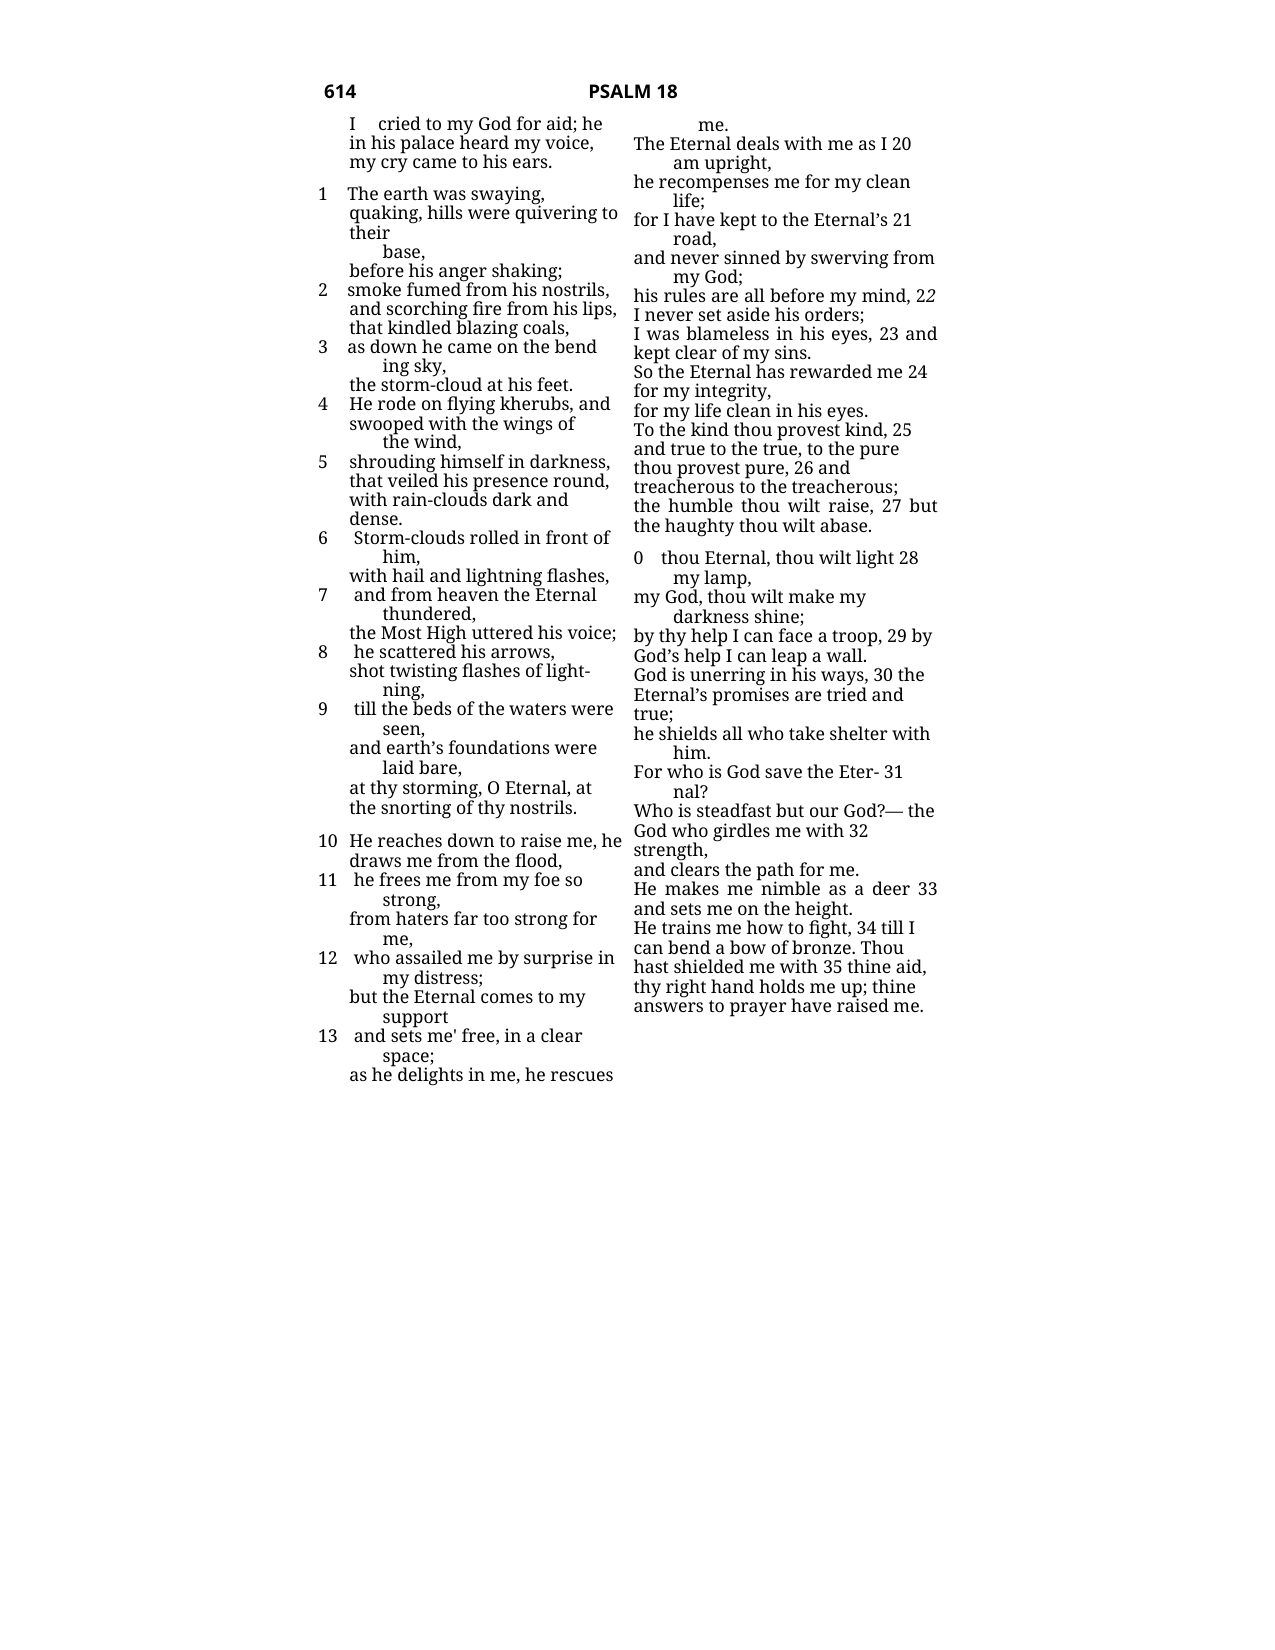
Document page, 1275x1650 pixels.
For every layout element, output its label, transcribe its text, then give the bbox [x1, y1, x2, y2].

text and never sinned by swerving from my God; [633, 249, 938, 287]
text base, [382, 243, 623, 262]
text shot twisting flashes of light­ning, [349, 662, 623, 701]
text for my life clean in his eyes. [633, 402, 938, 421]
text the storm-cloud at his feet. [349, 377, 623, 396]
list cried to my God for aid; he in his palace heard my voice, my cry came to his ears. [349, 115, 623, 173]
text at thy storming, O Eternal, at the snorting of thy nostrils. [349, 779, 623, 819]
list who assailed me by surprise in [318, 949, 623, 969]
list Storm-clouds rolled in front of [318, 529, 623, 548]
text So the Eternal has rewarded me 24 [633, 364, 938, 383]
list He rode on flying kherubs, and swooped with the wings of [318, 396, 623, 434]
text from haters far too strong for me, [349, 910, 623, 949]
text before his anger shaking; [349, 262, 623, 281]
text for I have kept to the Eternal’s 21 road, [633, 211, 938, 249]
text space; [382, 1047, 623, 1066]
text my distress; [382, 969, 623, 988]
list he frees me from my foe so [318, 871, 623, 891]
text strong, [382, 891, 623, 910]
list he scattered his arrows, [318, 643, 623, 662]
list The earth was swaying, quaking, hills were quivering to their [318, 185, 623, 243]
list smoke fumed from his nostrils, and scorching fire from his lips, that kindled blazing coals, [318, 281, 623, 338]
text by thy help I can face a troop, 29 by God’s help I can leap a wall. [633, 627, 938, 666]
list and sets me' free, in a clear [318, 1027, 623, 1047]
text but the Eternal comes to my support [349, 988, 623, 1027]
text as he delights in me, he rescues [349, 1066, 623, 1086]
list shrouding himself in darkness, that veiled his presence round, with rain-clouds dark and dense. [318, 453, 623, 529]
text Who is steadfast but our God?— the God who girdles me with 32 strength, [633, 802, 938, 861]
list He reaches down to raise me, he draws me from the flood, [318, 831, 623, 871]
text He trains me how to fight, 34 till I can bend a bow of bronze. Thou hast shielded me with 35 thine aid, [633, 919, 938, 978]
text the wind, [382, 434, 623, 453]
list till the beds of the waters were [318, 701, 623, 720]
text the humble thou wilt raise, 27 but the haughty thou wilt abase. [633, 497, 938, 536]
text God is unerring in his ways, 30 the Eternal’s promises are tried and true; [633, 666, 938, 724]
list and from heaven the Eternal [318, 586, 623, 605]
text he shields all who take shelter with him. [633, 724, 938, 763]
text him, [382, 548, 623, 567]
text and earth’s foundations were laid bare, [349, 739, 623, 779]
text The Eternal deals with me as I 20 am upright, [633, 135, 938, 173]
text seen, [382, 720, 623, 739]
text ing sky, [382, 357, 623, 377]
text thy right hand holds me up; thine answers to prayer have raised me. [633, 978, 938, 1017]
text the Most High uttered his voice; [349, 624, 623, 643]
text for my integrity, [633, 383, 938, 402]
text his rules are all before my mind, 22 I never set aside his orders; [633, 287, 938, 326]
list thou Eternal, thou wilt light 28 my lamp, [633, 548, 938, 588]
text He makes me nimble as a deer 33 and sets me on the height. [633, 880, 938, 919]
text thundered, [382, 605, 623, 624]
text my God, thou wilt make my darkness shine; [633, 588, 938, 627]
text me. [664, 115, 938, 135]
list as down he came on the bend­ [318, 338, 623, 357]
text with hail and lightning flashes, [349, 567, 623, 586]
text and clears the path for me. [633, 861, 938, 880]
text I was blameless in his eyes, 23 and kept clear of my sins. [633, 326, 938, 364]
text For who is God save the Eter- 31 nal? [633, 763, 938, 802]
text he recompenses me for my clean life; [633, 173, 938, 211]
text To the kind thou provest kind, 25 and true to the true, to the pure thou provest pure, 26 and treacherous to the treach­erous; [633, 421, 938, 497]
